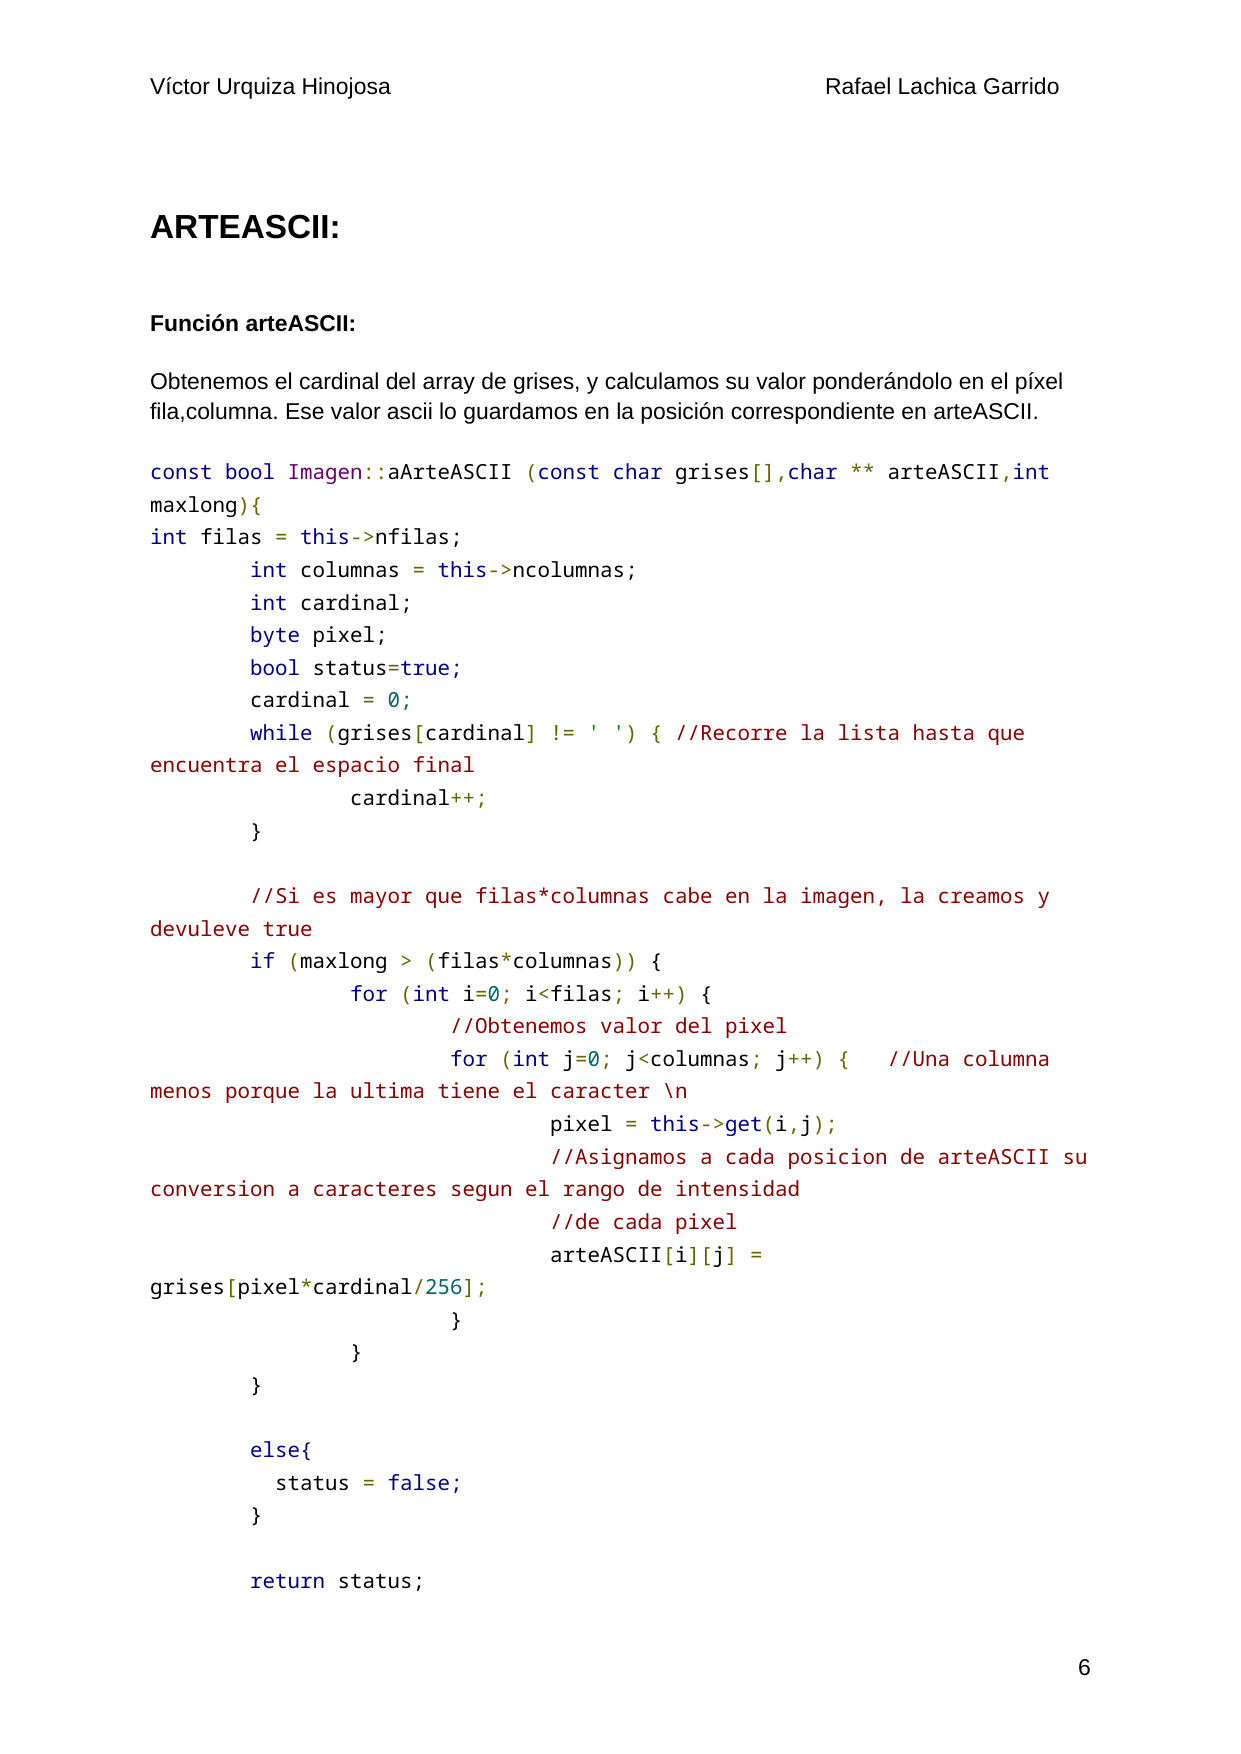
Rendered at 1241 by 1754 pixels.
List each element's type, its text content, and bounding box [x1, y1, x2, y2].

text //de cada pixel [150, 1207, 1091, 1236]
text //Asignamos a cada posicion de arteASCII su conversion a caracteres segun el rango de intensidad [150, 1142, 1091, 1203]
text } [150, 1337, 1091, 1366]
text //Si es mayor que filas*columnas cabe en la imagen, la creamos y devuleve true [150, 881, 1091, 942]
subtitle ARTEASCII: [150, 209, 1091, 246]
text status = false; [150, 1468, 1091, 1496]
text for (int i=0; i<filas; i++) { [150, 979, 1091, 1007]
text int filas = this->nfilas; [150, 522, 1091, 551]
text pixel = this->get(i,j); [150, 1109, 1091, 1138]
text for (int j=0; j<columnas; j++) { //Una columna menos porque la ultima tiene el caracter \n [150, 1044, 1091, 1105]
text while (grises[cardinal] != ' ') { //Recorre la lista hasta que encuentra el espacio final [150, 718, 1091, 779]
text Función arteASCII: [150, 310, 1091, 336]
text return status; [150, 1566, 1091, 1594]
text cardinal++; [150, 783, 1091, 812]
text cardinal = 0; [150, 685, 1091, 714]
text bool status=true; [150, 653, 1091, 681]
text Obtenemos el cardinal del array de grises, y calculamos su valor ponderándolo en el píxel fila,columna. Ese valor ascii lo guardamos en la posición correspondiente en arteASCII. [150, 369, 1091, 424]
text const bool Imagen::aArteASCII (const char grises[],char ** arteASCII,int maxlong){ [150, 457, 1091, 518]
text } [150, 1501, 1091, 1529]
text } [150, 816, 1091, 844]
text } [150, 1305, 1091, 1333]
text arteASCII[i][j] = grises[pixel*cardinal/256]; [150, 1240, 1091, 1301]
text } [150, 1370, 1091, 1398]
text byte pixel; [150, 620, 1091, 649]
text int columnas = this->ncolumnas; [150, 555, 1091, 583]
text else{ [150, 1435, 1091, 1464]
text if (maxlong > (filas*columnas)) { [150, 946, 1091, 975]
text int cardinal; [150, 588, 1091, 616]
text //Obtenemos valor del pixel [150, 1011, 1091, 1040]
